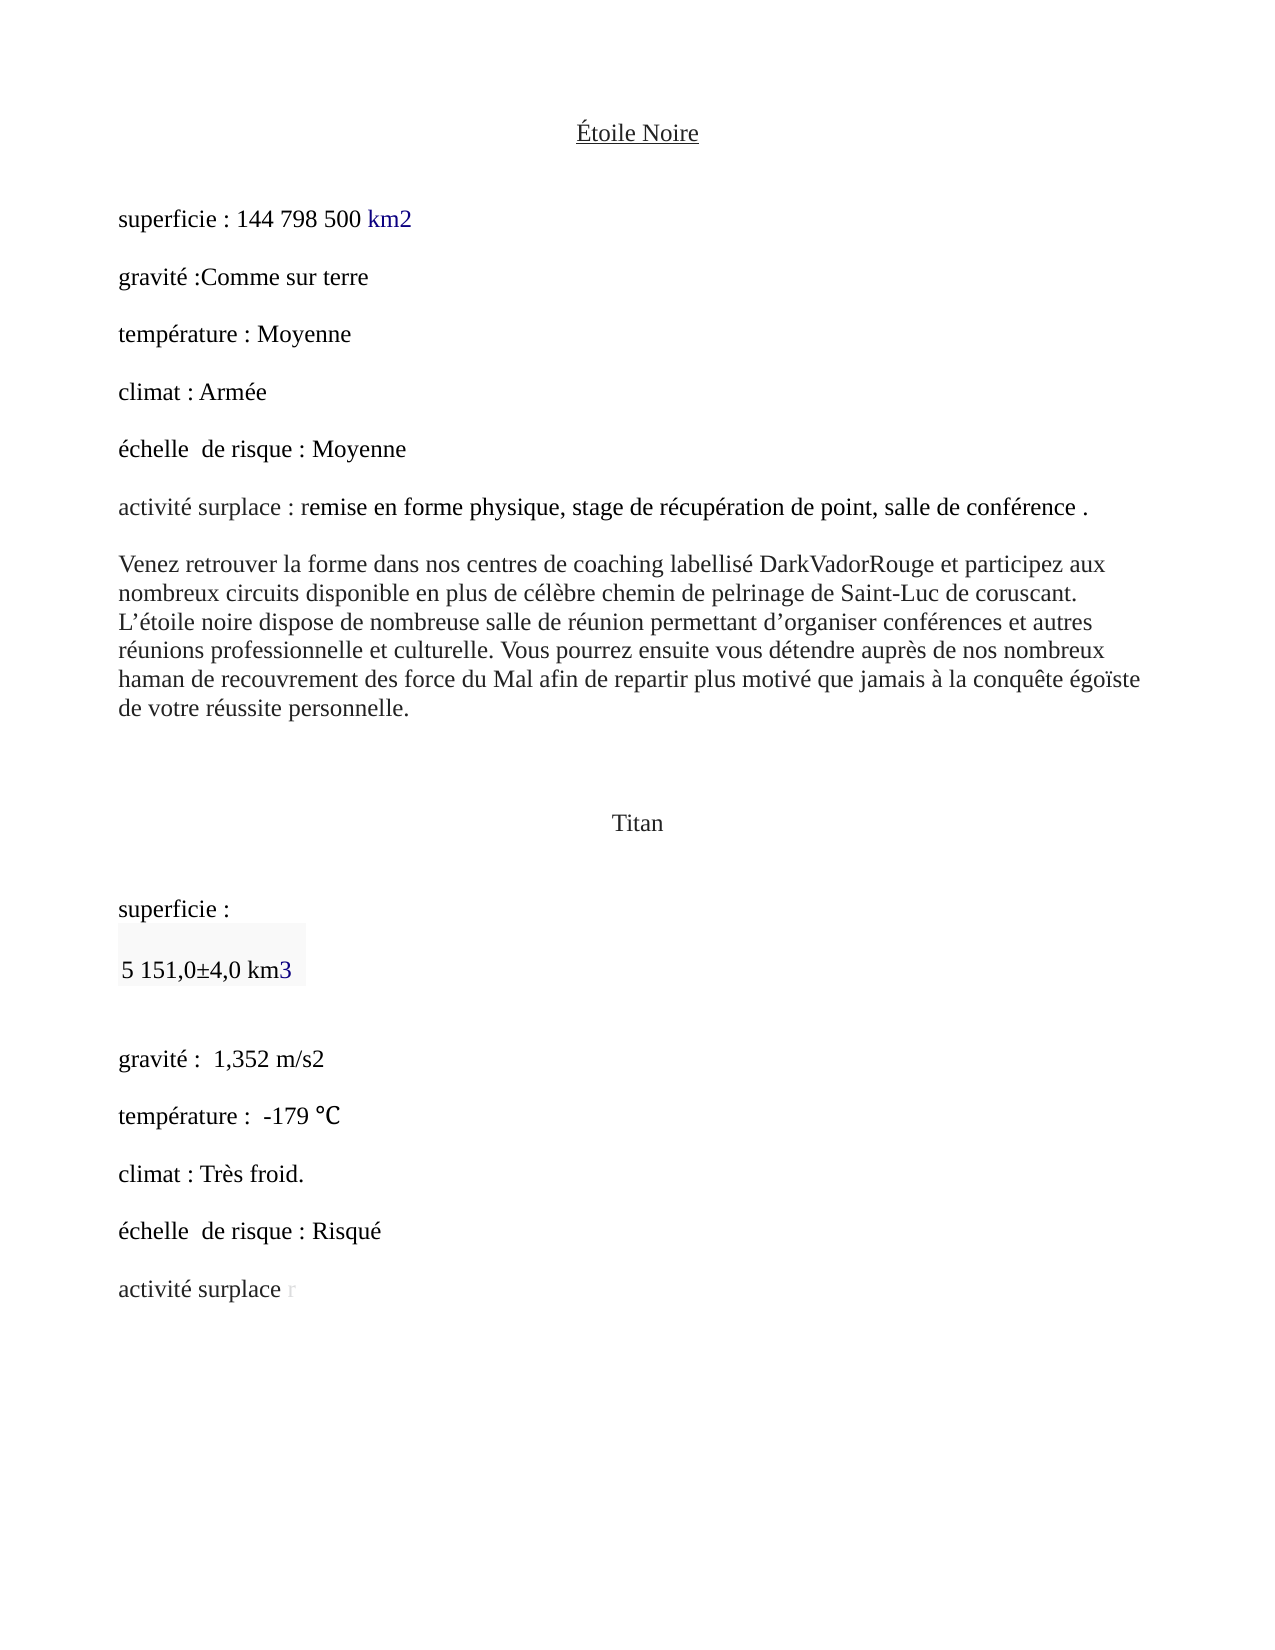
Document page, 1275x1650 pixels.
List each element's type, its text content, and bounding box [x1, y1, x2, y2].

text activité surplace r [118, 1274, 1157, 1303]
text échelle de risque : Risqué [118, 1216, 1157, 1245]
text température : -179 ℃ [118, 1101, 1157, 1130]
text température : Moyenne [118, 319, 1157, 348]
text climat : Très froid. [118, 1159, 1157, 1188]
text gravité : 1,352 m/s2 [118, 1044, 1157, 1073]
text Titan [118, 808, 1157, 837]
text gravité :Comme sur terre [118, 262, 1157, 291]
text Étoile Noire [118, 118, 1157, 147]
text superficie : [118, 894, 1157, 923]
text Venez retrouver la forme dans nos centres de coaching labellisé DarkVadorRouge et participez aux nombreux circuits disponible en plus de célèbre chemin de pelrinage de Saint-Luc de coruscant. L’étoile noire dispose de nombreuse salle de réunion permettant d’organiser conférences et autres réunions professionnelle et culturelle. Vous pourrez ensuite vous détendre auprès de nos nombreux haman de recouvrement des force du Mal afin de repartir plus motivé que jamais à la conquête égoïste de votre réussite personnelle. [118, 549, 1157, 722]
text climat : Armée [118, 377, 1157, 406]
table_header 5 151,0±4,0 km3 [118, 923, 306, 986]
text activité surplace : remise en forme physique, stage de récupération de point, salle de conférence . [118, 492, 1157, 521]
text échelle de risque : Moyenne [118, 434, 1157, 463]
text superficie : 144 798 500 km2 [118, 204, 1157, 233]
